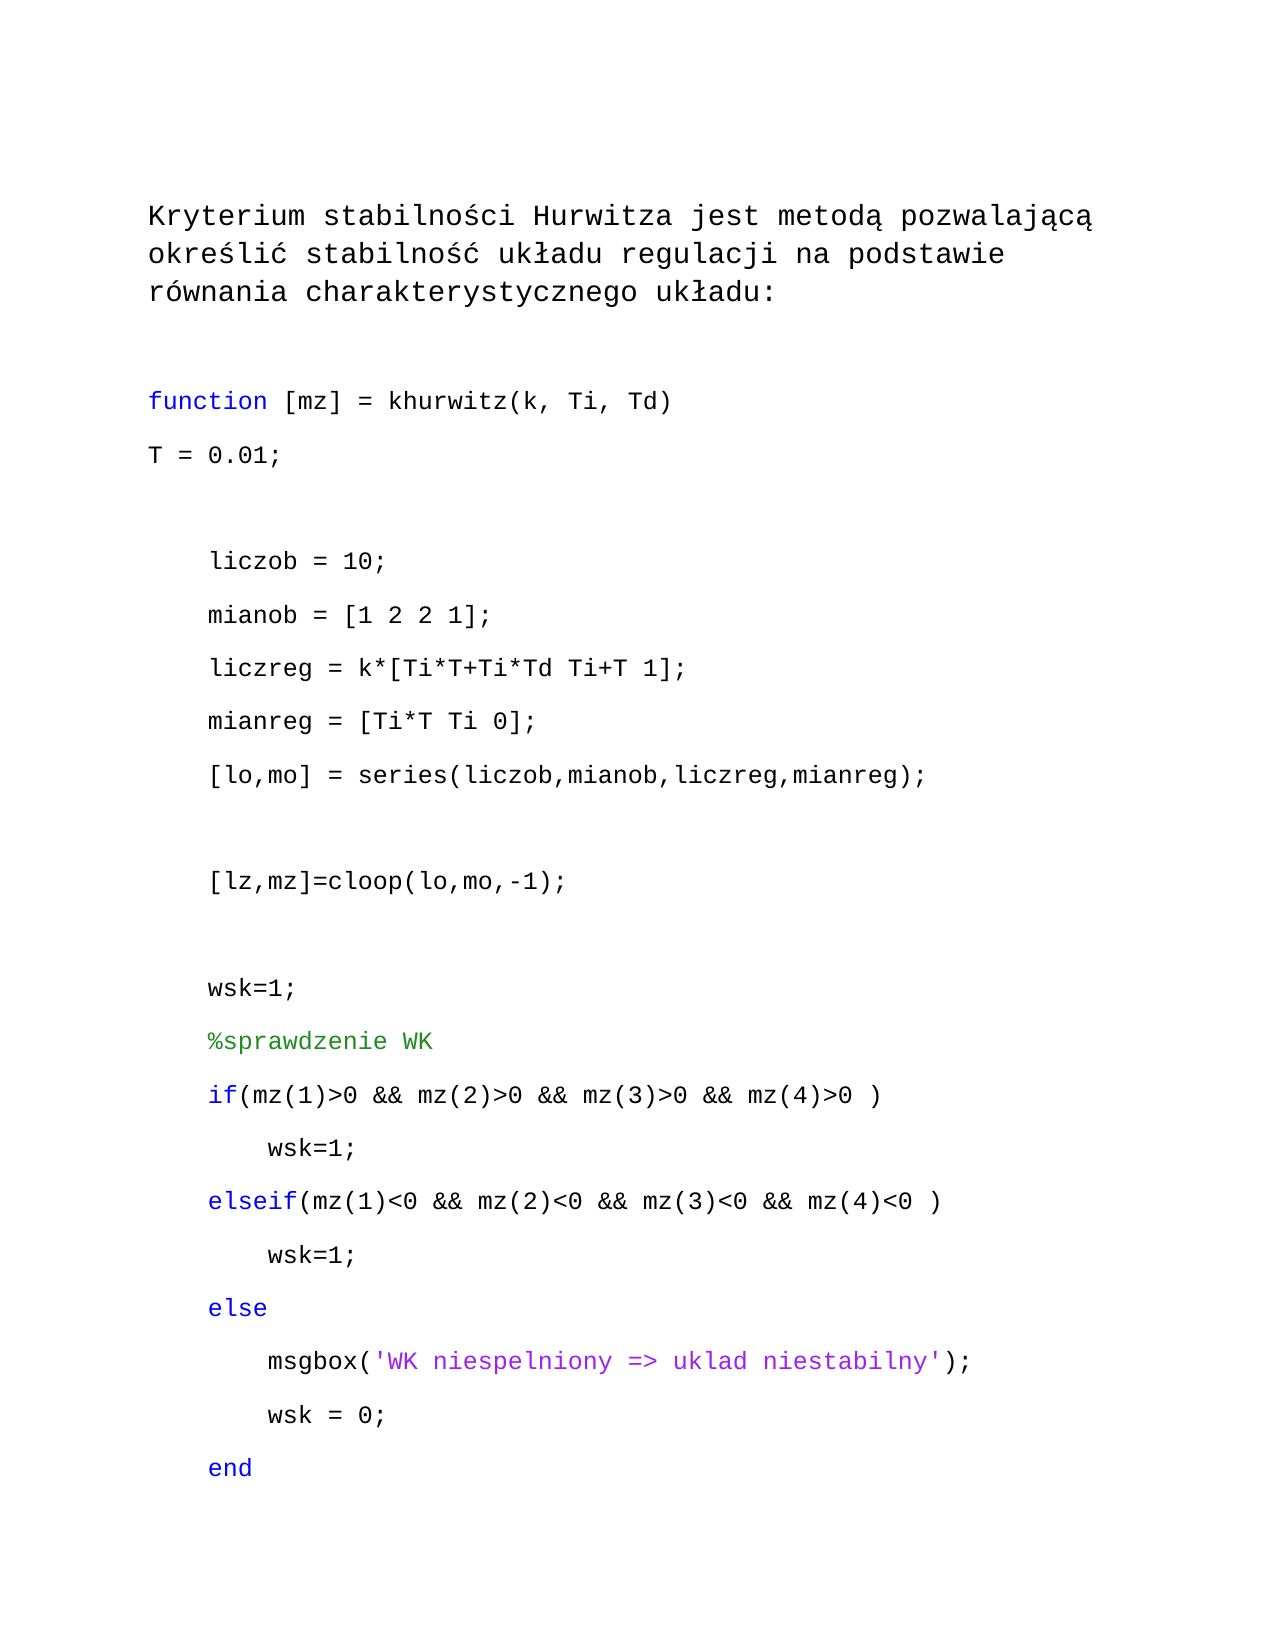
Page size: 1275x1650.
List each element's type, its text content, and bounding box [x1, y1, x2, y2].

text wsk=1; [148, 1136, 1127, 1164]
text else [148, 1296, 1127, 1324]
text [lo,mo] = series(liczob,mianob,liczreg,mianreg); [148, 762, 1127, 791]
text liczob = 10; [148, 549, 1127, 577]
text liczreg = k*[Ti*T+Ti*Td Ti+T 1]; [148, 656, 1127, 684]
text msgbox('WK niespelniony => uklad niestabilny'); [148, 1349, 1127, 1377]
text Kryterium stabilności Hurwitza jest metodą pozwalającą określić stabilność układu regulacji na podstawie równania charakterystycznego układu: [148, 201, 1127, 310]
text function [mz] = khurwitz(k, Ti, Td) [148, 389, 1127, 417]
text wsk=1; [148, 976, 1127, 1004]
text if(mz(1)>0 && mz(2)>0 && mz(3)>0 && mz(4)>0 ) [148, 1082, 1127, 1111]
text mianob = [1 2 2 1]; [148, 602, 1127, 631]
text [lz,mz]=cloop(lo,mo,-1); [148, 869, 1127, 897]
text %sprawdzenie WK [148, 1029, 1127, 1057]
text mianreg = [Ti*T Ti 0]; [148, 709, 1127, 737]
text elseif(mz(1)<0 && mz(2)<0 && mz(3)<0 && mz(4)<0 ) [148, 1189, 1127, 1217]
text T = 0.01; [148, 442, 1127, 471]
text end [148, 1456, 1127, 1484]
text wsk = 0; [148, 1402, 1127, 1431]
text wsk=1; [148, 1242, 1127, 1271]
